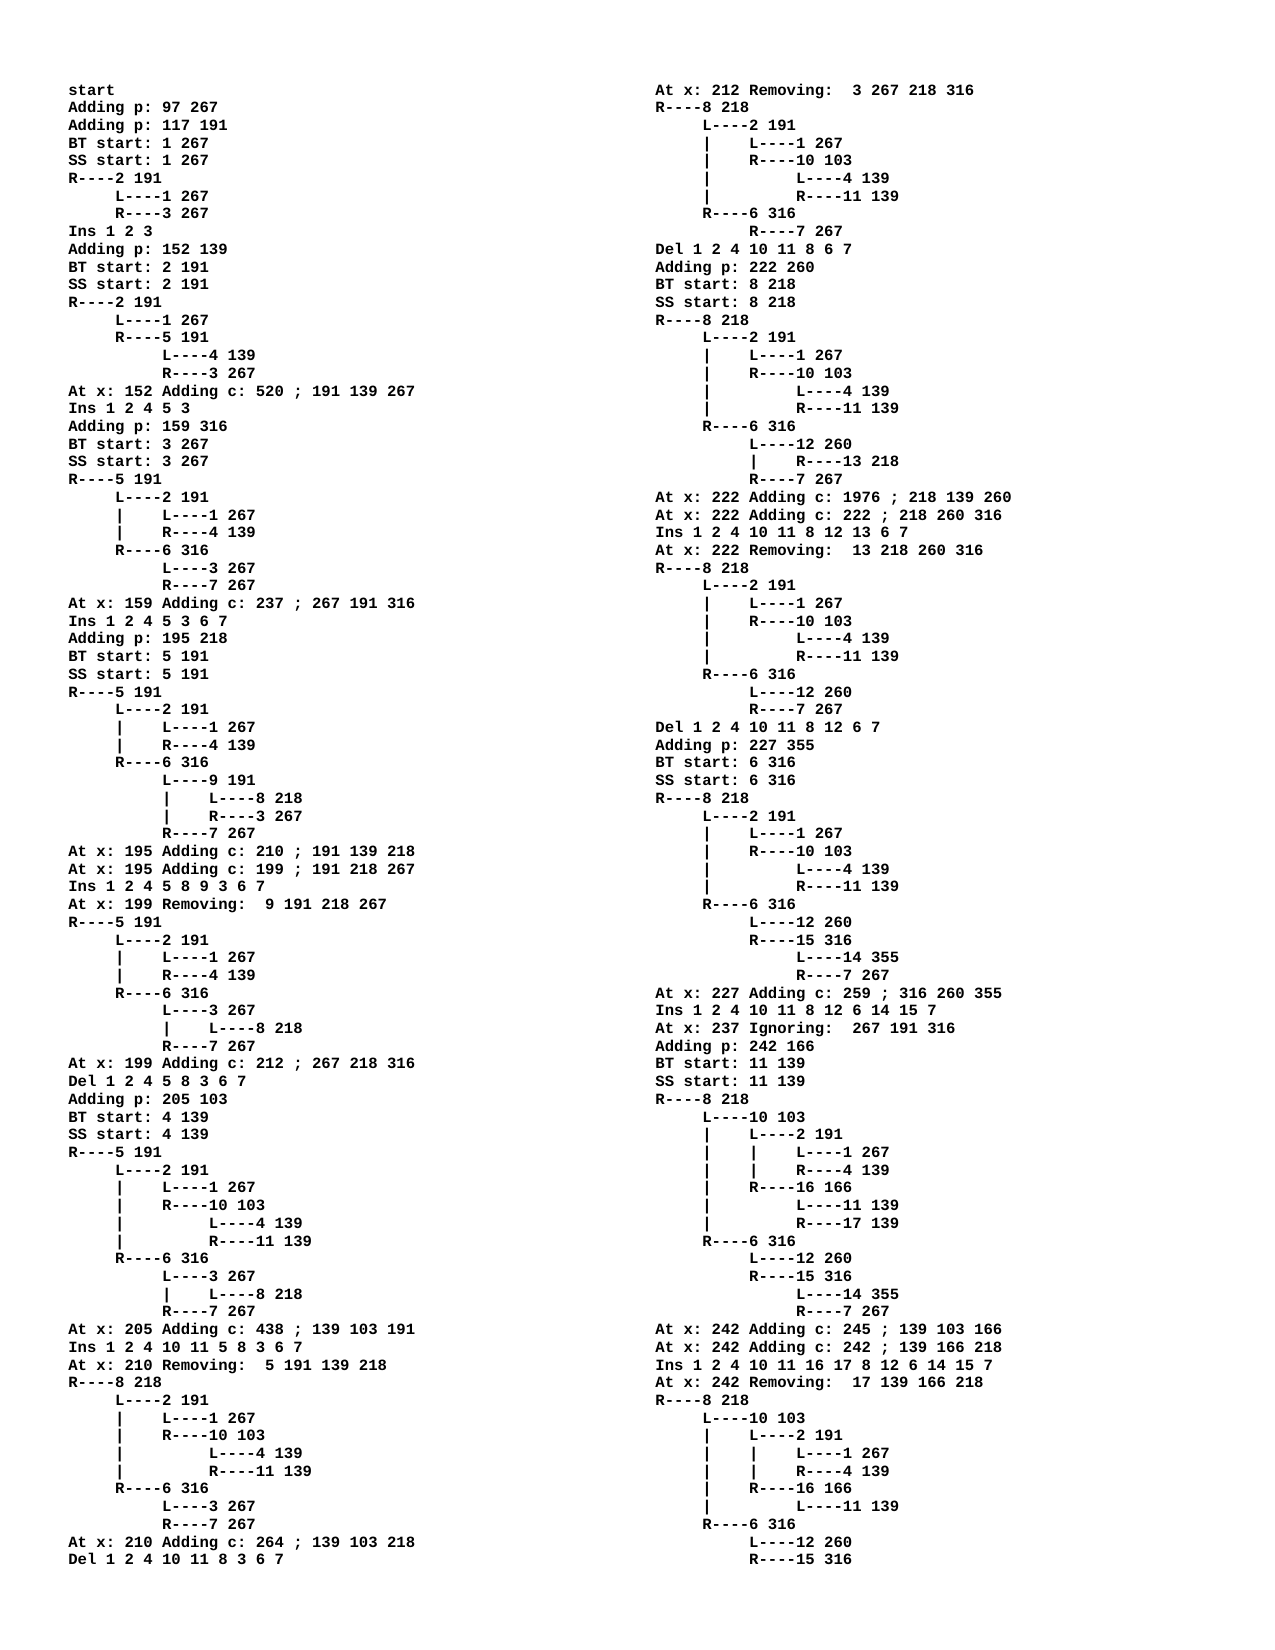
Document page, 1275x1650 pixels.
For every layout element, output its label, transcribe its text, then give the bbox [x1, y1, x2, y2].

text R----6 316 [68, 755, 636, 773]
text R----6 316 [68, 1251, 636, 1268]
text | R----13 218 [655, 454, 1212, 472]
text L----12 260 [655, 684, 1212, 702]
text L----1 267 [68, 312, 636, 330]
text R----3 267 [68, 206, 636, 224]
text R----2 191 [68, 294, 636, 312]
text Ins 1 2 4 10 11 8 12 6 14 15 7 [655, 1003, 1212, 1021]
text | L----4 139 [655, 383, 1212, 401]
text At x: 195 Adding c: 210 ; 191 139 218 [68, 843, 636, 861]
text | | R----4 139 [655, 1463, 1212, 1481]
text L----14 355 [655, 1286, 1212, 1304]
text L----2 191 [655, 578, 1212, 596]
text | L----11 139 [655, 1499, 1212, 1516]
text | L----1 267 [68, 507, 636, 525]
text At x: 222 Removing: 13 218 260 316 [655, 542, 1212, 560]
text Adding p: 117 191 [68, 117, 636, 135]
text BT start: 8 218 [655, 277, 1212, 294]
text At x: 205 Adding c: 438 ; 139 103 191 [68, 1322, 636, 1339]
text Del 1 2 4 5 8 3 6 7 [68, 1074, 636, 1091]
text R----7 267 [68, 578, 636, 596]
text SS start: 4 139 [68, 1127, 636, 1144]
text L----2 191 [655, 330, 1212, 348]
text | R----11 139 [68, 1463, 636, 1481]
text Adding p: 97 267 [68, 100, 636, 117]
text | R----17 139 [655, 1215, 1212, 1233]
text Ins 1 2 4 10 11 16 17 8 12 6 14 15 7 [655, 1357, 1212, 1375]
text L----9 191 [68, 773, 636, 790]
text R----5 191 [68, 472, 636, 489]
text | L----4 139 [655, 171, 1212, 188]
text | | L----1 267 [655, 1446, 1212, 1463]
text | L----1 267 [68, 1410, 636, 1428]
text R----5 191 [68, 684, 636, 702]
text | L----4 139 [68, 1446, 636, 1463]
text R----5 191 [68, 330, 636, 348]
text | R----16 166 [655, 1481, 1212, 1499]
text L----12 260 [655, 1251, 1212, 1268]
text | | L----1 267 [655, 1144, 1212, 1162]
text BT start: 5 191 [68, 649, 636, 666]
text Ins 1 2 4 5 8 9 3 6 7 [68, 879, 636, 897]
text Del 1 2 4 10 11 8 6 7 [655, 241, 1212, 259]
text Del 1 2 4 10 11 8 3 6 7 [68, 1552, 636, 1569]
text | R----4 139 [68, 737, 636, 755]
text L----2 191 [68, 932, 636, 950]
text start [68, 82, 636, 100]
text | R----11 139 [655, 188, 1212, 206]
text R----6 316 [655, 1516, 1212, 1534]
text At x: 210 Adding c: 264 ; 139 103 218 [68, 1534, 636, 1552]
text SS start: 11 139 [655, 1074, 1212, 1091]
text | L----8 218 [68, 1286, 636, 1304]
text Ins 1 2 4 10 11 5 8 3 6 7 [68, 1339, 636, 1357]
text R----6 316 [68, 1481, 636, 1499]
text | L----1 267 [68, 719, 636, 737]
text Del 1 2 4 10 11 8 12 6 7 [655, 719, 1212, 737]
text BT start: 1 267 [68, 135, 636, 153]
text At x: 242 Adding c: 242 ; 139 166 218 [655, 1339, 1212, 1357]
text L----3 267 [68, 1499, 636, 1516]
text L----3 267 [68, 1003, 636, 1021]
text At x: 152 Adding c: 520 ; 191 139 267 [68, 383, 636, 401]
text | L----1 267 [655, 596, 1212, 613]
text L----12 260 [655, 914, 1212, 932]
text L----2 191 [655, 117, 1212, 135]
text SS start: 2 191 [68, 277, 636, 294]
text BT start: 11 139 [655, 1056, 1212, 1074]
text R----8 218 [655, 1392, 1212, 1410]
text Adding p: 242 166 [655, 1038, 1212, 1056]
text BT start: 4 139 [68, 1109, 636, 1127]
text R----7 267 [655, 702, 1212, 719]
text R----15 316 [655, 932, 1212, 950]
text L----10 103 [655, 1109, 1212, 1127]
text SS start: 8 218 [655, 294, 1212, 312]
text BT start: 2 191 [68, 259, 636, 277]
text At x: 210 Removing: 5 191 139 218 [68, 1357, 636, 1375]
text L----10 103 [655, 1410, 1212, 1428]
text SS start: 6 316 [655, 773, 1212, 790]
text R----7 267 [655, 1304, 1212, 1322]
text At x: 222 Adding c: 1976 ; 218 139 260 [655, 489, 1212, 507]
text R----7 267 [655, 967, 1212, 985]
text | R----11 139 [655, 649, 1212, 666]
text At x: 242 Removing: 17 139 166 218 [655, 1375, 1212, 1392]
text L----2 191 [68, 489, 636, 507]
text | L----1 267 [655, 826, 1212, 843]
text R----6 316 [655, 1233, 1212, 1251]
text | R----11 139 [655, 879, 1212, 897]
text R----8 218 [68, 1375, 636, 1392]
text | R----10 103 [655, 153, 1212, 171]
text SS start: 3 267 [68, 454, 636, 472]
text R----6 316 [68, 542, 636, 560]
text R----15 316 [655, 1552, 1212, 1569]
text | R----11 139 [68, 1233, 636, 1251]
text L----2 191 [655, 808, 1212, 826]
text L----2 191 [68, 702, 636, 719]
text | L----1 267 [68, 950, 636, 967]
text R----5 191 [68, 1144, 636, 1162]
text At x: 237 Ignoring: 267 191 316 [655, 1021, 1212, 1038]
text Ins 1 2 4 10 11 8 12 13 6 7 [655, 525, 1212, 542]
text L----12 260 [655, 436, 1212, 454]
text R----7 267 [655, 224, 1212, 241]
text | L----4 139 [655, 861, 1212, 879]
text L----4 139 [68, 348, 636, 365]
text Adding p: 159 316 [68, 418, 636, 436]
text L----2 191 [68, 1162, 636, 1180]
text At x: 159 Adding c: 237 ; 267 191 316 [68, 596, 636, 613]
text R----2 191 [68, 171, 636, 188]
text R----15 316 [655, 1268, 1212, 1286]
text | L----8 218 [68, 790, 636, 808]
text | L----4 139 [655, 631, 1212, 649]
text R----7 267 [68, 826, 636, 843]
text | R----4 139 [68, 967, 636, 985]
text At x: 227 Adding c: 259 ; 316 260 355 [655, 985, 1212, 1003]
text R----7 267 [68, 1516, 636, 1534]
text | R----10 103 [655, 365, 1212, 383]
text | L----1 267 [68, 1180, 636, 1198]
text R----8 218 [655, 312, 1212, 330]
text R----5 191 [68, 914, 636, 932]
text | R----10 103 [655, 613, 1212, 631]
text L----12 260 [655, 1534, 1212, 1552]
text At x: 242 Adding c: 245 ; 139 103 166 [655, 1322, 1212, 1339]
text Ins 1 2 4 5 3 6 7 [68, 613, 636, 631]
text | R----11 139 [655, 401, 1212, 418]
text | L----1 267 [655, 348, 1212, 365]
text R----6 316 [655, 897, 1212, 914]
text At x: 195 Adding c: 199 ; 191 218 267 [68, 861, 636, 879]
text | L----4 139 [68, 1215, 636, 1233]
text L----1 267 [68, 188, 636, 206]
text R----7 267 [68, 1038, 636, 1056]
text Ins 1 2 4 5 3 [68, 401, 636, 418]
text R----6 316 [655, 666, 1212, 684]
text At x: 222 Adding c: 222 ; 218 260 316 [655, 507, 1212, 525]
text | R----3 267 [68, 808, 636, 826]
text At x: 199 Adding c: 212 ; 267 218 316 [68, 1056, 636, 1074]
text SS start: 1 267 [68, 153, 636, 171]
text | R----10 103 [68, 1428, 636, 1446]
text | L----2 191 [655, 1428, 1212, 1446]
text L----14 355 [655, 950, 1212, 967]
text Adding p: 222 260 [655, 259, 1212, 277]
text R----8 218 [655, 1091, 1212, 1109]
text L----2 191 [68, 1392, 636, 1410]
text | R----4 139 [68, 525, 636, 542]
text BT start: 3 267 [68, 436, 636, 454]
text R----8 218 [655, 100, 1212, 117]
text Ins 1 2 3 [68, 224, 636, 241]
text R----6 316 [655, 206, 1212, 224]
text | R----10 103 [68, 1198, 636, 1215]
text R----6 316 [68, 985, 636, 1003]
text L----3 267 [68, 560, 636, 578]
text R----3 267 [68, 365, 636, 383]
text R----7 267 [655, 472, 1212, 489]
text L----3 267 [68, 1268, 636, 1286]
text At x: 212 Removing: 3 267 218 316 [655, 82, 1212, 100]
text | L----2 191 [655, 1127, 1212, 1144]
text | L----8 218 [68, 1021, 636, 1038]
text SS start: 5 191 [68, 666, 636, 684]
text At x: 199 Removing: 9 191 218 267 [68, 897, 636, 914]
text Adding p: 227 355 [655, 737, 1212, 755]
text Adding p: 195 218 [68, 631, 636, 649]
text BT start: 6 316 [655, 755, 1212, 773]
text R----6 316 [655, 418, 1212, 436]
text | R----10 103 [655, 843, 1212, 861]
text R----7 267 [68, 1304, 636, 1322]
text Adding p: 152 139 [68, 241, 636, 259]
text | L----1 267 [655, 135, 1212, 153]
text R----8 218 [655, 560, 1212, 578]
text R----8 218 [655, 790, 1212, 808]
text | | R----4 139 [655, 1162, 1212, 1180]
text Adding p: 205 103 [68, 1091, 636, 1109]
text | R----16 166 [655, 1180, 1212, 1198]
text | L----11 139 [655, 1198, 1212, 1215]
